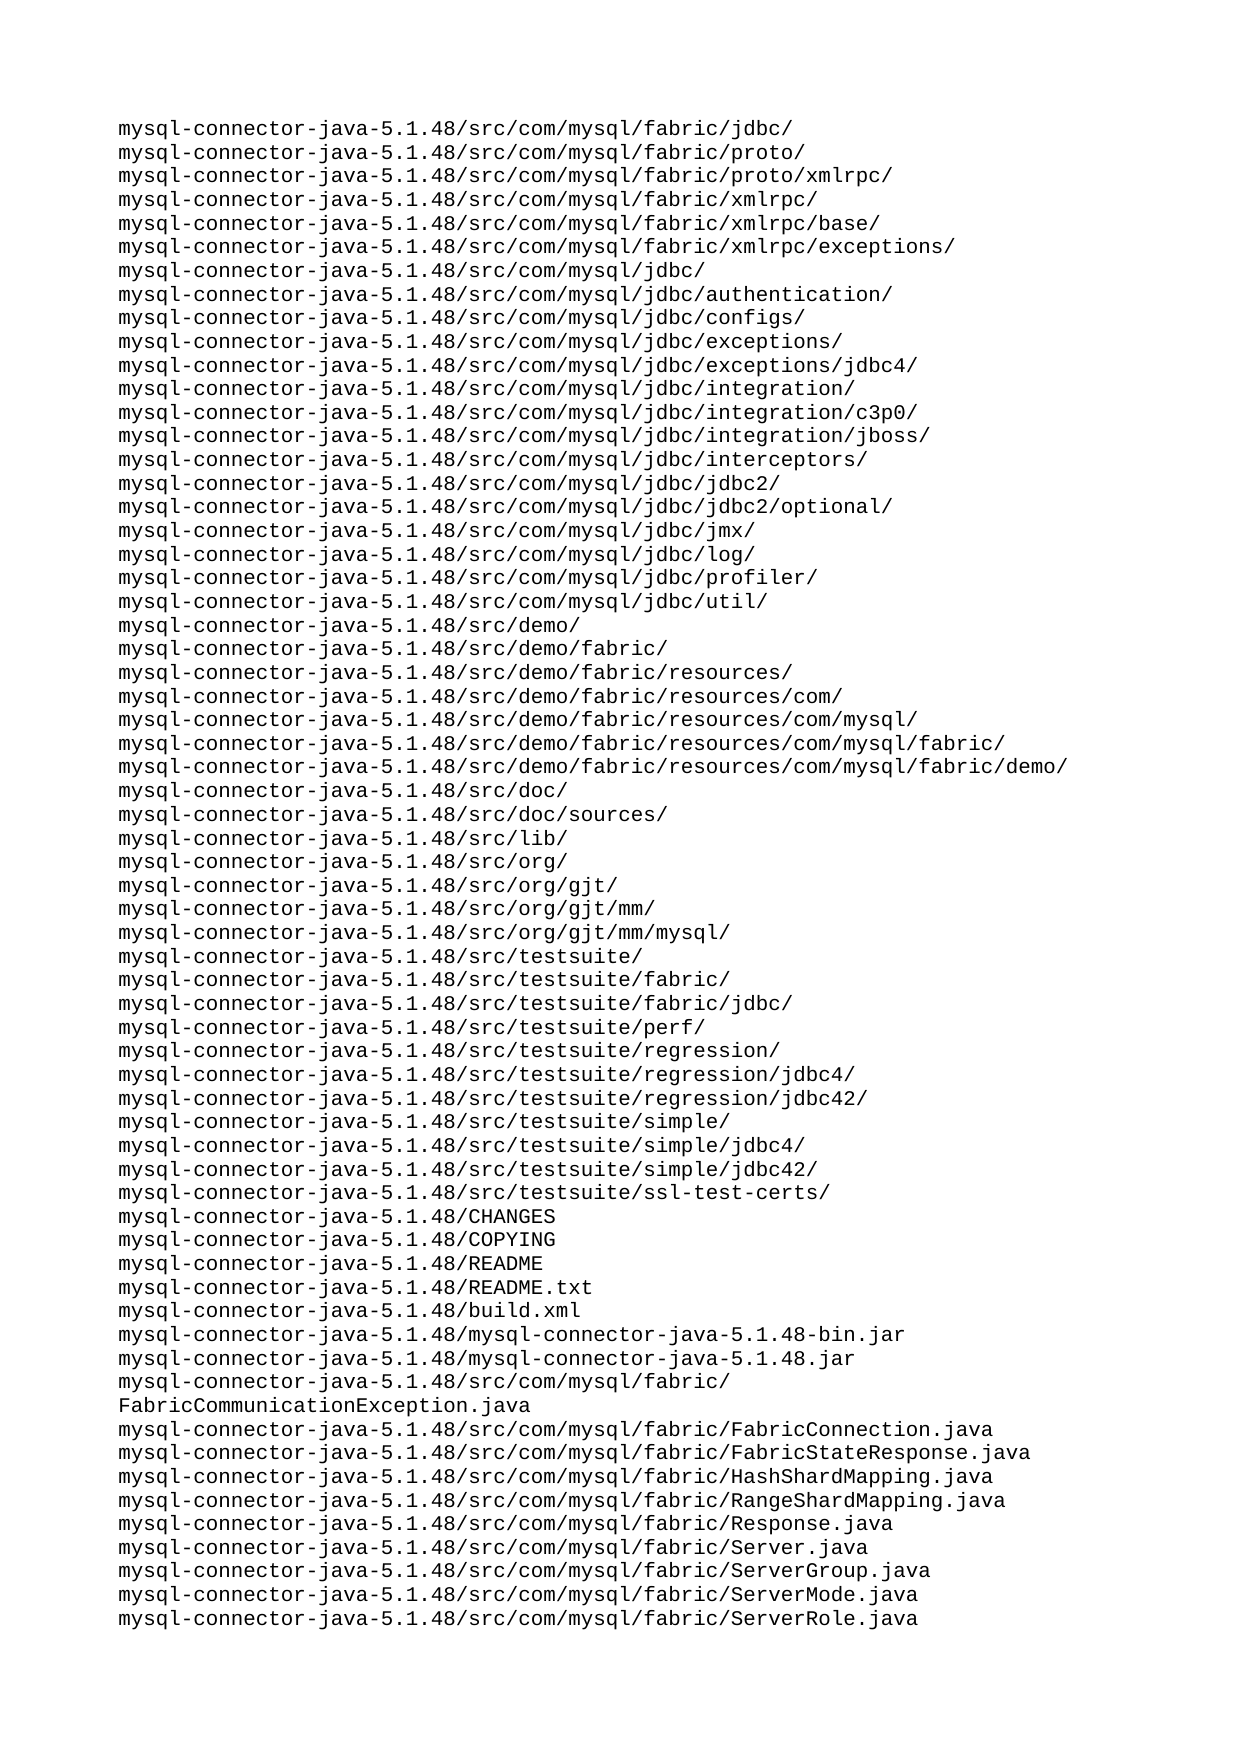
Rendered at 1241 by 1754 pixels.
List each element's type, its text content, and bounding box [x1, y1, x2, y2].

text mysql-connector-java-5.1.48/src/testsuite/ [118, 946, 1122, 969]
text mysql-connector-java-5.1.48/src/demo/fabric/resources/ [118, 662, 1122, 686]
text mysql-connector-java-5.1.48/src/com/mysql/jdbc/util/ [118, 591, 1122, 615]
text mysql-connector-java-5.1.48/src/org/gjt/mm/mysql/ [118, 922, 1122, 946]
text mysql-connector-java-5.1.48/src/demo/fabric/resources/com/mysql/fabric/demo/ [118, 757, 1122, 780]
text mysql-connector-java-5.1.48/src/com/mysql/jdbc/jdbc2/optional/ [118, 496, 1122, 520]
text mysql-connector-java-5.1.48/src/com/mysql/fabric/HashShardMapping.java [118, 1466, 1122, 1489]
text mysql-connector-java-5.1.48/src/com/mysql/jdbc/jdbc2/ [118, 473, 1122, 496]
text mysql-connector-java-5.1.48/src/demo/fabric/resources/com/ [118, 686, 1122, 709]
text mysql-connector-java-5.1.48/src/testsuite/perf/ [118, 1017, 1122, 1040]
text mysql-connector-java-5.1.48/src/testsuite/simple/jdbc4/ [118, 1135, 1122, 1158]
text mysql-connector-java-5.1.48/src/testsuite/regression/ [118, 1040, 1122, 1064]
text mysql-connector-java-5.1.48/src/demo/fabric/resources/com/mysql/fabric/ [118, 733, 1122, 757]
text mysql-connector-java-5.1.48/src/com/mysql/fabric/ServerRole.java [118, 1608, 1122, 1631]
text mysql-connector-java-5.1.48/src/com/mysql/fabric/FabricCommunicationException.java [118, 1371, 1122, 1419]
text mysql-connector-java-5.1.48/src/com/mysql/fabric/proto/ [118, 142, 1122, 165]
text mysql-connector-java-5.1.48/mysql-connector-java-5.1.48-bin.jar [118, 1324, 1122, 1348]
text mysql-connector-java-5.1.48/README [118, 1253, 1122, 1277]
text mysql-connector-java-5.1.48/src/demo/fabric/resources/com/mysql/ [118, 709, 1122, 733]
text mysql-connector-java-5.1.48/src/com/mysql/fabric/jdbc/ [118, 118, 1122, 142]
text mysql-connector-java-5.1.48/src/com/mysql/fabric/Server.java [118, 1537, 1122, 1561]
text mysql-connector-java-5.1.48/src/com/mysql/fabric/xmlrpc/base/ [118, 213, 1122, 236]
text mysql-connector-java-5.1.48/src/com/mysql/fabric/FabricConnection.java [118, 1419, 1122, 1442]
text mysql-connector-java-5.1.48/src/demo/ [118, 615, 1122, 638]
text mysql-connector-java-5.1.48/src/com/mysql/fabric/proto/xmlrpc/ [118, 165, 1122, 189]
text mysql-connector-java-5.1.48/src/com/mysql/jdbc/authentication/ [118, 284, 1122, 307]
text mysql-connector-java-5.1.48/src/org/gjt/mm/ [118, 898, 1122, 922]
text mysql-connector-java-5.1.48/src/doc/ [118, 780, 1122, 804]
text mysql-connector-java-5.1.48/src/org/gjt/ [118, 875, 1122, 898]
text mysql-connector-java-5.1.48/src/testsuite/regression/jdbc42/ [118, 1088, 1122, 1111]
text mysql-connector-java-5.1.48/mysql-connector-java-5.1.48.jar [118, 1348, 1122, 1371]
text mysql-connector-java-5.1.48/src/com/mysql/jdbc/exceptions/ [118, 331, 1122, 354]
text mysql-connector-java-5.1.48/src/com/mysql/jdbc/configs/ [118, 307, 1122, 331]
text mysql-connector-java-5.1.48/COPYING [118, 1229, 1122, 1253]
text mysql-connector-java-5.1.48/src/doc/sources/ [118, 804, 1122, 827]
text mysql-connector-java-5.1.48/src/com/mysql/jdbc/ [118, 260, 1122, 284]
text mysql-connector-java-5.1.48/src/com/mysql/fabric/xmlrpc/ [118, 189, 1122, 213]
text mysql-connector-java-5.1.48/src/com/mysql/jdbc/profiler/ [118, 567, 1122, 591]
text mysql-connector-java-5.1.48/src/com/mysql/jdbc/exceptions/jdbc4/ [118, 354, 1122, 378]
text mysql-connector-java-5.1.48/src/com/mysql/jdbc/jmx/ [118, 520, 1122, 544]
text mysql-connector-java-5.1.48/src/com/mysql/fabric/ServerGroup.java [118, 1561, 1122, 1584]
text mysql-connector-java-5.1.48/src/demo/fabric/ [118, 638, 1122, 662]
text mysql-connector-java-5.1.48/src/testsuite/fabric/jdbc/ [118, 993, 1122, 1017]
text mysql-connector-java-5.1.48/src/com/mysql/fabric/FabricStateResponse.java [118, 1442, 1122, 1466]
text mysql-connector-java-5.1.48/src/com/mysql/fabric/RangeShardMapping.java [118, 1489, 1122, 1513]
text mysql-connector-java-5.1.48/CHANGES [118, 1206, 1122, 1229]
text mysql-connector-java-5.1.48/src/testsuite/fabric/ [118, 969, 1122, 993]
text mysql-connector-java-5.1.48/src/org/ [118, 851, 1122, 875]
text mysql-connector-java-5.1.48/src/com/mysql/jdbc/log/ [118, 544, 1122, 567]
text mysql-connector-java-5.1.48/build.xml [118, 1300, 1122, 1324]
text mysql-connector-java-5.1.48/src/lib/ [118, 827, 1122, 851]
text mysql-connector-java-5.1.48/src/testsuite/simple/jdbc42/ [118, 1158, 1122, 1182]
text mysql-connector-java-5.1.48/src/testsuite/regression/jdbc4/ [118, 1064, 1122, 1088]
text mysql-connector-java-5.1.48/src/com/mysql/jdbc/integration/c3p0/ [118, 402, 1122, 426]
text mysql-connector-java-5.1.48/src/com/mysql/jdbc/interceptors/ [118, 449, 1122, 473]
text mysql-connector-java-5.1.48/src/com/mysql/jdbc/integration/ [118, 378, 1122, 402]
text mysql-connector-java-5.1.48/src/testsuite/simple/ [118, 1111, 1122, 1135]
text mysql-connector-java-5.1.48/README.txt [118, 1277, 1122, 1300]
text mysql-connector-java-5.1.48/src/com/mysql/jdbc/integration/jboss/ [118, 426, 1122, 449]
text mysql-connector-java-5.1.48/src/testsuite/ssl-test-certs/ [118, 1182, 1122, 1206]
text mysql-connector-java-5.1.48/src/com/mysql/fabric/ServerMode.java [118, 1584, 1122, 1608]
text mysql-connector-java-5.1.48/src/com/mysql/fabric/xmlrpc/exceptions/ [118, 236, 1122, 260]
text mysql-connector-java-5.1.48/src/com/mysql/fabric/Response.java [118, 1513, 1122, 1537]
